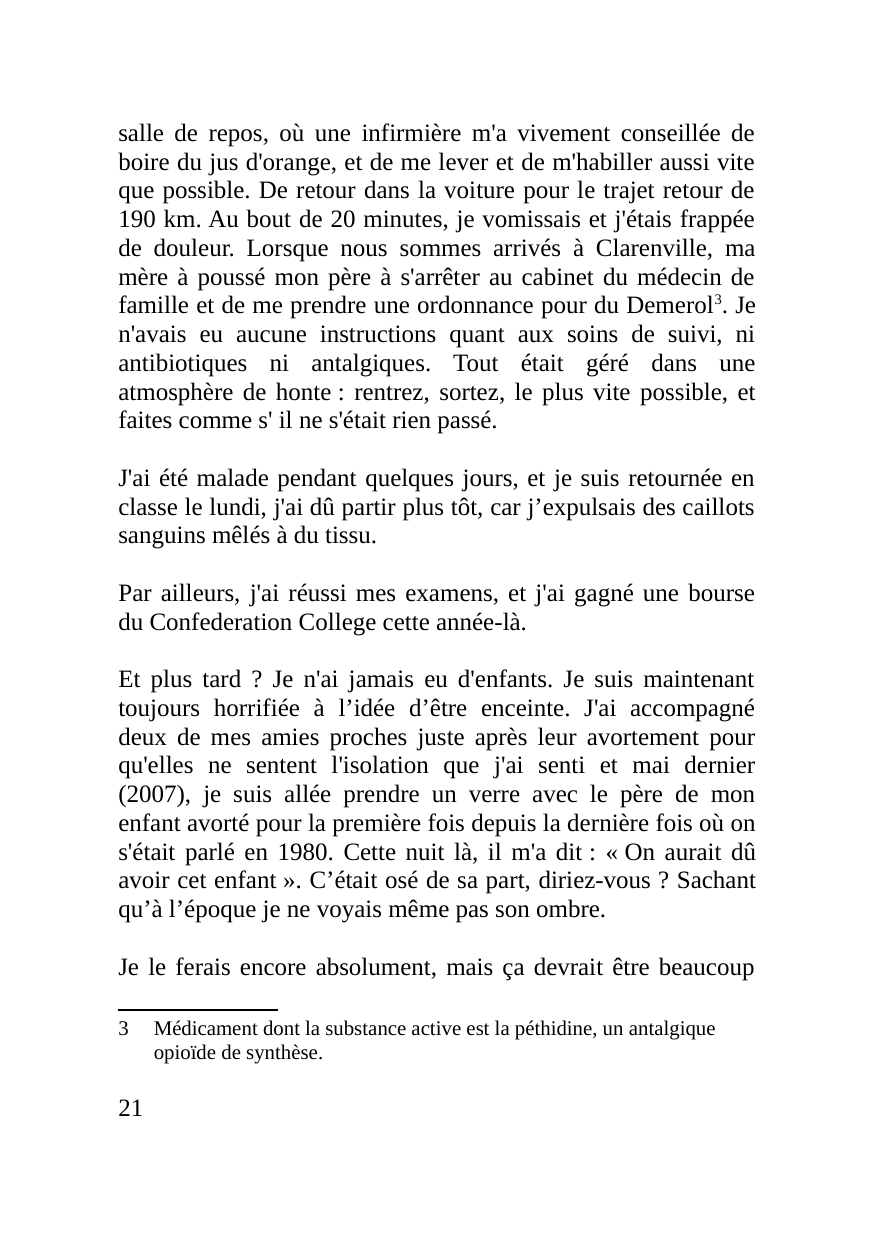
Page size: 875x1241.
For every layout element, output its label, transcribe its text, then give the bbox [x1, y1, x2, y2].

text Par ailleurs, j'ai réussi mes examens, et j'ai gagné une bourse du Confederation College cette année-là. [118, 578, 756, 636]
text J'ai été malade pendant quelques jours, et je suis retournée en classe le lundi, j'ai dû partir plus tôt, car j’expulsais des caillots sanguins mêlés à du tissu. [118, 463, 756, 549]
text Et plus tard ? Je n'ai jamais eu d'enfants. Je suis maintenant toujours horrifiée à l’idée d’être enceinte. J'ai accompagné deux de mes amies proches juste après leur avortement pour qu'elles ne sentent l'isolation que j'ai senti et mai dernier (2007), je suis allée prendre un verre avec le père de mon enfant avorté pour la première fois depuis la dernière fois où on s'était parlé en 1980. Cette nuit là, il m'a dit : « On aurait dû avoir cet enfant ». C’était osé de sa part, diriez-vous ? Sachant qu’à l’époque je ne voyais même pas son ombre. [118, 664, 756, 923]
text salle de repos, où une infirmière m'a vivement conseillée de boire du jus d'orange, et de me lever et de m'habiller aussi vite que possible. De retour dans la voiture pour le trajet retour de 190 km. Au bout de 20 minutes, je vomissais et j'étais frappée de douleur. Lorsque nous sommes arrivés à Clarenville, ma mère à poussé mon père à s'arrêter au cabinet du médecin de famille et de me prendre une ordonnance pour du Demerol. Je n'avais eu aucune instructions quant aux soins de suivi, ni antibiotiques ni antalgiques. Tout était géré dans une atmosphère de honte : rentrez, sortez, le plus vite possible, et faites comme s' il ne s'était rien passé. [118, 118, 756, 434]
text Médicament dont la substance active est la péthidine, un antalgique opioïde de synthèse. [118, 1016, 756, 1064]
text Je le ferais encore absolument, mais ça devrait être beaucoup [118, 952, 756, 981]
